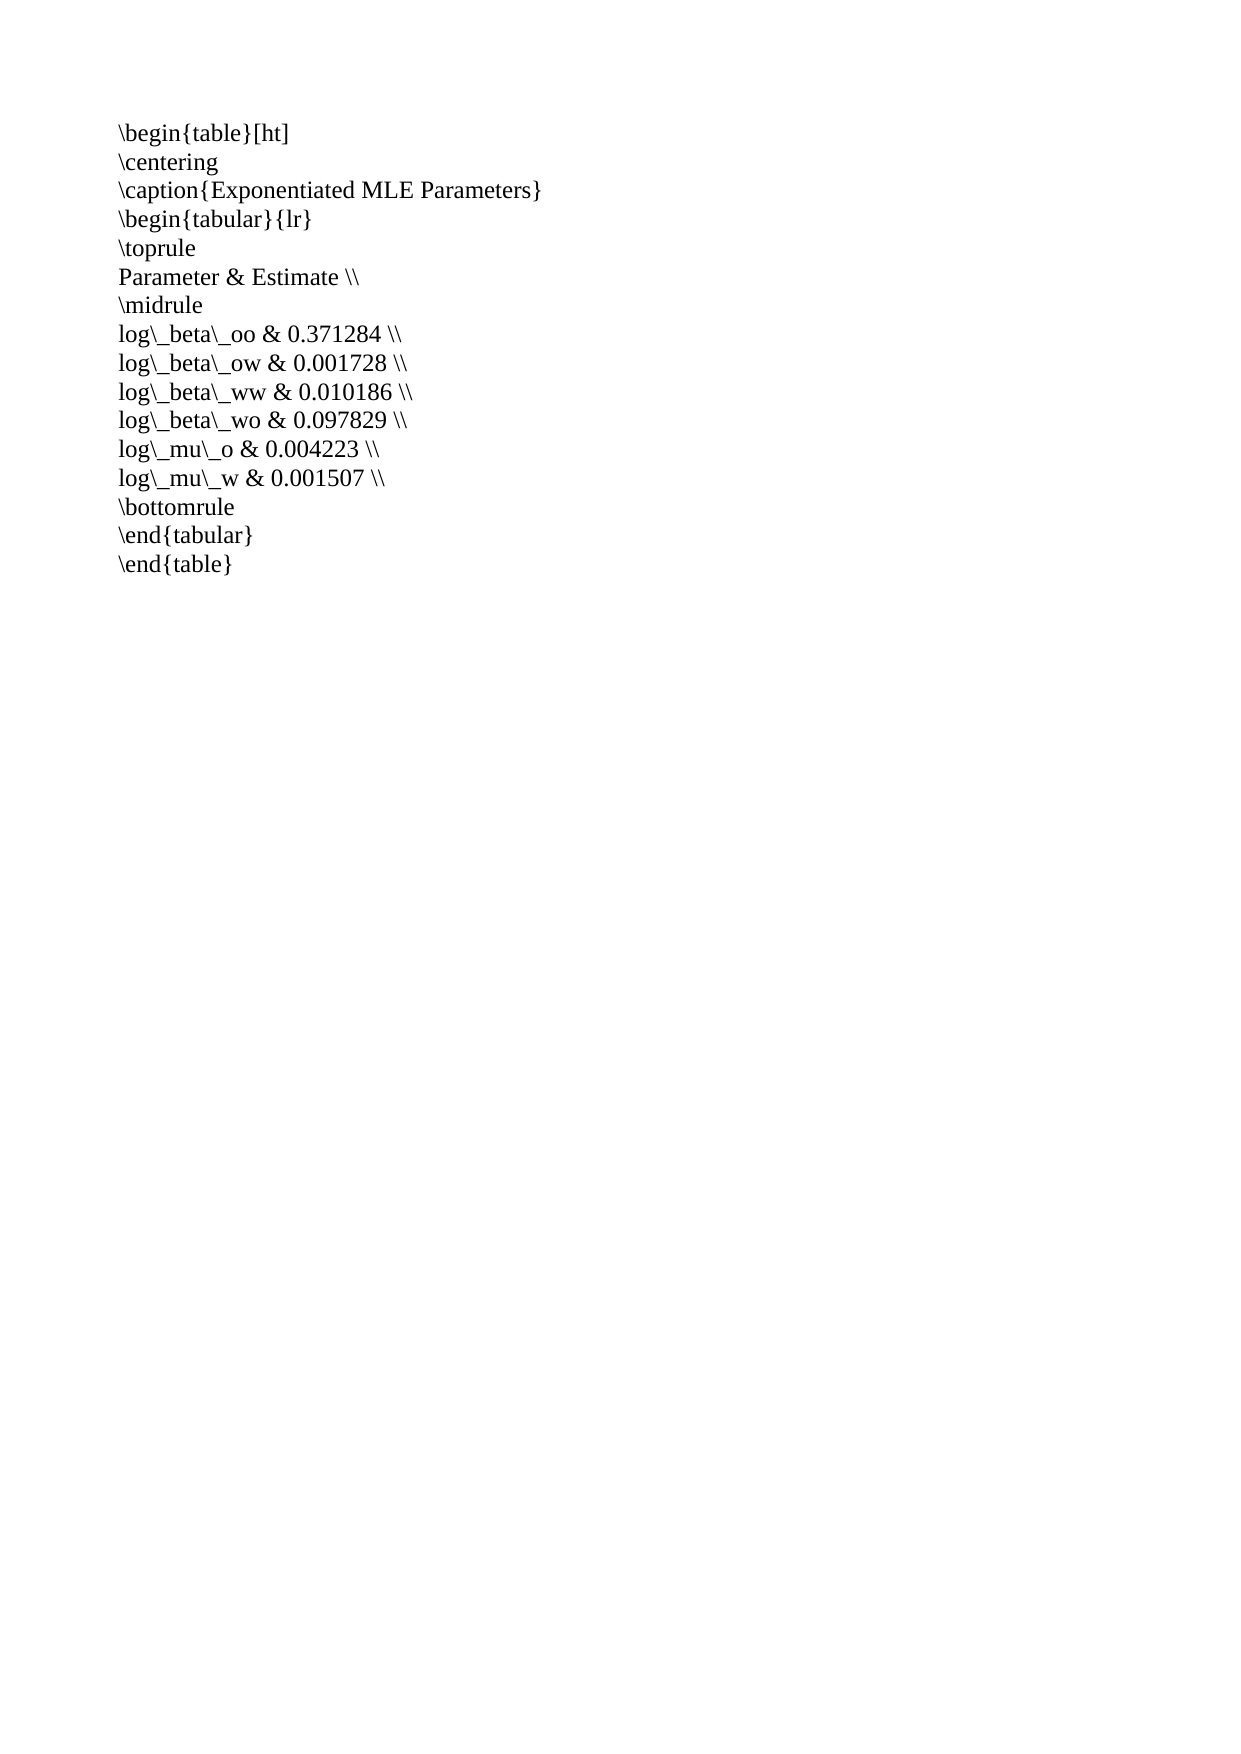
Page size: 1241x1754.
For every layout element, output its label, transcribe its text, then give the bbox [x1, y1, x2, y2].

text \toprule [118, 233, 1122, 262]
text \caption{Exponentiated MLE Parameters} [118, 176, 1122, 204]
text Parameter & Estimate \\ [118, 262, 1122, 291]
text log\_beta\_oo & 0.371284 \\ [118, 319, 1122, 348]
text \begin{tabular}{lr} [118, 204, 1122, 233]
text \centering [118, 147, 1122, 176]
text log\_beta\_ow & 0.001728 \\ [118, 348, 1122, 377]
text log\_beta\_ww & 0.010186 \\ [118, 377, 1122, 406]
text \midrule [118, 291, 1122, 319]
text \end{tabular} [118, 521, 1122, 549]
text log\_mu\_w & 0.001507 \\ [118, 463, 1122, 492]
text \begin{table}[ht] [118, 118, 1122, 147]
text log\_beta\_wo & 0.097829 \\ [118, 406, 1122, 434]
text log\_mu\_o & 0.004223 \\ [118, 434, 1122, 463]
text \bottomrule [118, 492, 1122, 521]
text \end{table} [118, 549, 1122, 578]
